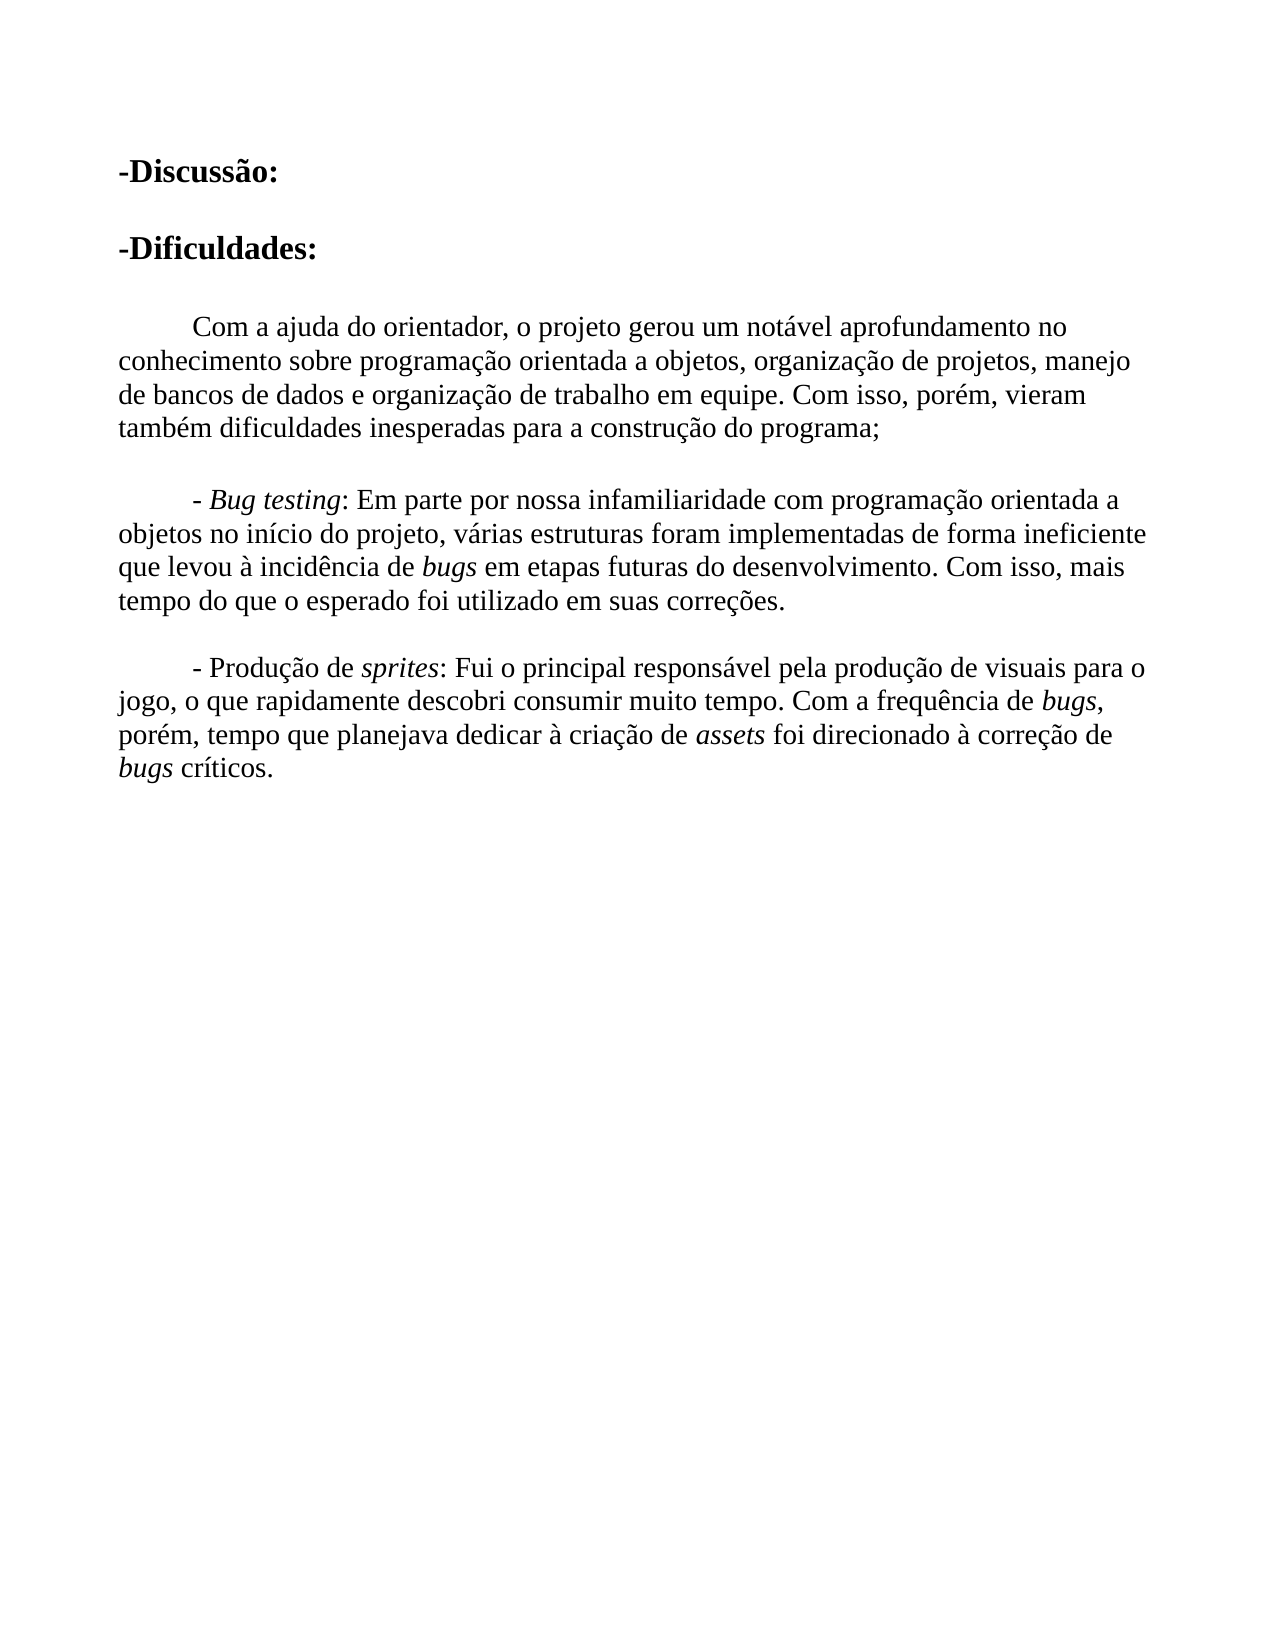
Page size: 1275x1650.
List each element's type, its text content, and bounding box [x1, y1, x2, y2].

text - Produção de sprites: Fui o principal responsável pela produção de visuais para o jogo, o que rapidamente descobri consumir muito tempo. Com a frequência de bugs, porém, tempo que planejava dedicar à criação de assets foi direcionado à correção de bugs críticos. [118, 650, 1157, 784]
text -Dificuldades: [118, 228, 1157, 267]
text - Bug testing: Em parte por nossa infamiliaridade com programação orientada a objetos no início do projeto, várias estruturas foram implementadas de forma ineficiente que levou à incidência de bugs em etapas futuras do desenvolvimento. Com isso, mais tempo do que o esperado foi utilizado em suas correções. [118, 482, 1157, 616]
text -Discussão: [118, 152, 1157, 190]
text Com a ajuda do orientador, o projeto gerou um notável aprofundamento no conhecimento sobre programação orientada a objetos, organização de projetos, manejo de bancos de dados e organização de trabalho em equipe. Com isso, porém, vieram também dificuldades inesperadas para a construção do programa; [118, 305, 1157, 444]
